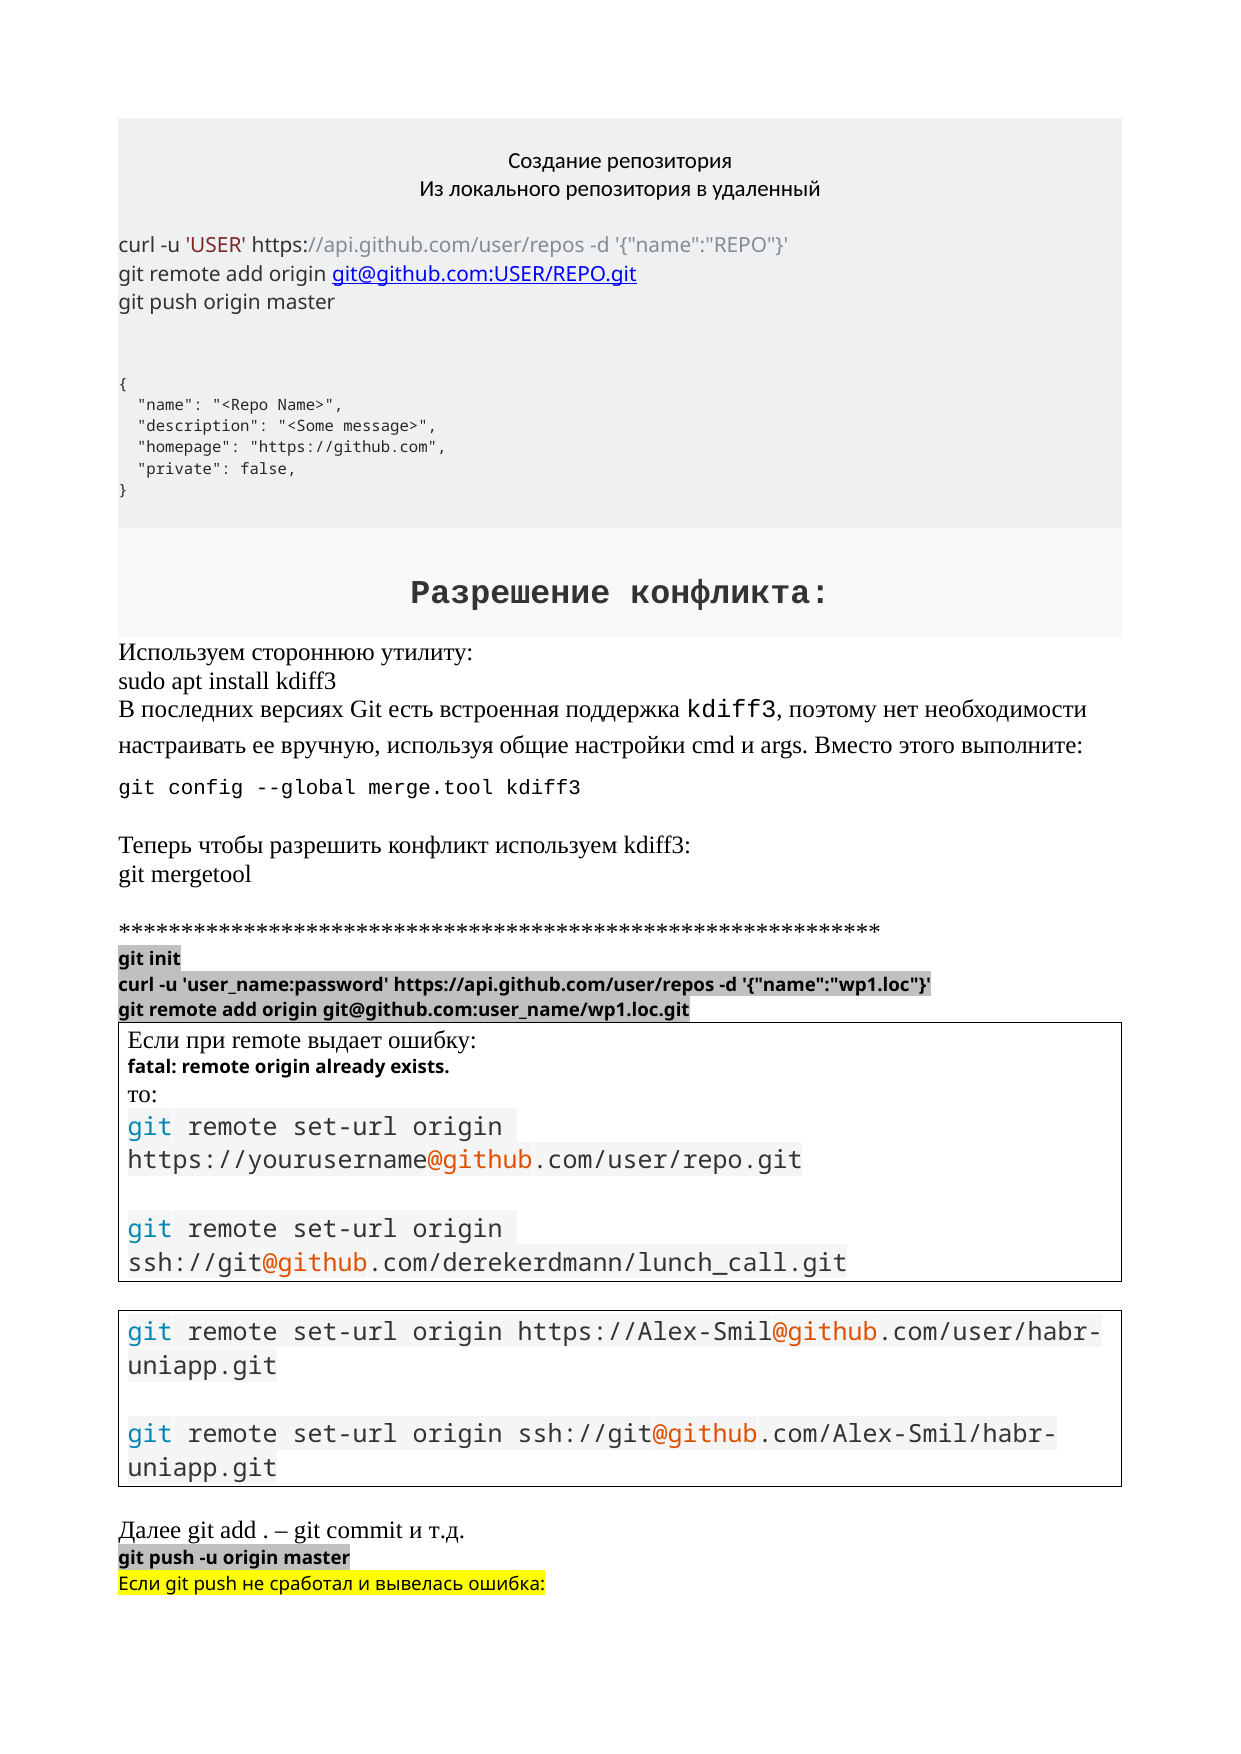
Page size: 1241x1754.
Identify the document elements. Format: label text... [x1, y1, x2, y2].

text git remote set-url origin https://yourusername@github.com/user/repo.git [119, 1105, 1121, 1176]
text sudo apt install kdiff3 [118, 666, 1122, 694]
text "description": "<Some message>", [118, 415, 1122, 436]
text Если при remote выдает ошибку: [119, 1023, 1121, 1051]
text "name": "<Repo Name>", [118, 394, 1122, 415]
text "private": false, [118, 457, 1122, 479]
text Далее git add . – git commit и т.д. [118, 1516, 1122, 1544]
text Создание репозитория [118, 146, 1122, 174]
text git remote add origin git@github.com:user_name/wp1.loc.git [118, 996, 323, 1022]
text git remote set-url origin ssh://git@github.com/Alex-Smil/habr-uniapp.git [119, 1412, 1121, 1486]
text git remote add origin git@github.com:USER/REPO.git [118, 259, 1122, 287]
text } [118, 479, 1122, 500]
text "homepage": "https://github.com", [118, 436, 1122, 457]
text git mergetool [118, 859, 1122, 888]
text ************************************************************* [118, 917, 1122, 945]
text curl -u 'user_name:password' https://api.github.com/user/repos -d '{"name":"wp1.loc"}' [118, 971, 1122, 996]
text git remote set-url origin ssh://git@github.com/derekerdmann/lunch_call.git [119, 1207, 1121, 1281]
text git config --global merge.tool kdiff3 [118, 777, 1122, 801]
text git remote add origin git@github.com:user_name/wp1.loc.git [690, 996, 1122, 1022]
text Используем стороннюю утилиту: [118, 637, 1122, 666]
text git push origin master [118, 287, 1122, 316]
text curl -u 'USER' https://api.github.com/user/repos -d '{"name":"REPO"}' [118, 230, 1122, 259]
text fatal: remote origin already exists. [119, 1051, 1121, 1076]
text Теперь чтобы разрешить конфликт используем kdiff3: [118, 830, 1122, 859]
text Разрешение конфликта: [118, 576, 1122, 613]
text Если git push не сработал и вывелась ошибка: [118, 1570, 1122, 1624]
text { [118, 372, 1122, 394]
text Из локального репозитория в удаленный [118, 174, 1122, 202]
text git push -u origin master [118, 1544, 1122, 1570]
text git init [118, 945, 1122, 971]
text git remote set-url origin https://Alex-Smil@github.com/user/habr-uniapp.git [119, 1311, 1121, 1382]
text В последних версиях Git есть встроенная поддержка kdiff3, поэтому нет необходимости настраивать ее вручную, используя общие настройки cmd и args. Вместо этого выполните: [118, 694, 1122, 758]
text то: [119, 1076, 1121, 1105]
